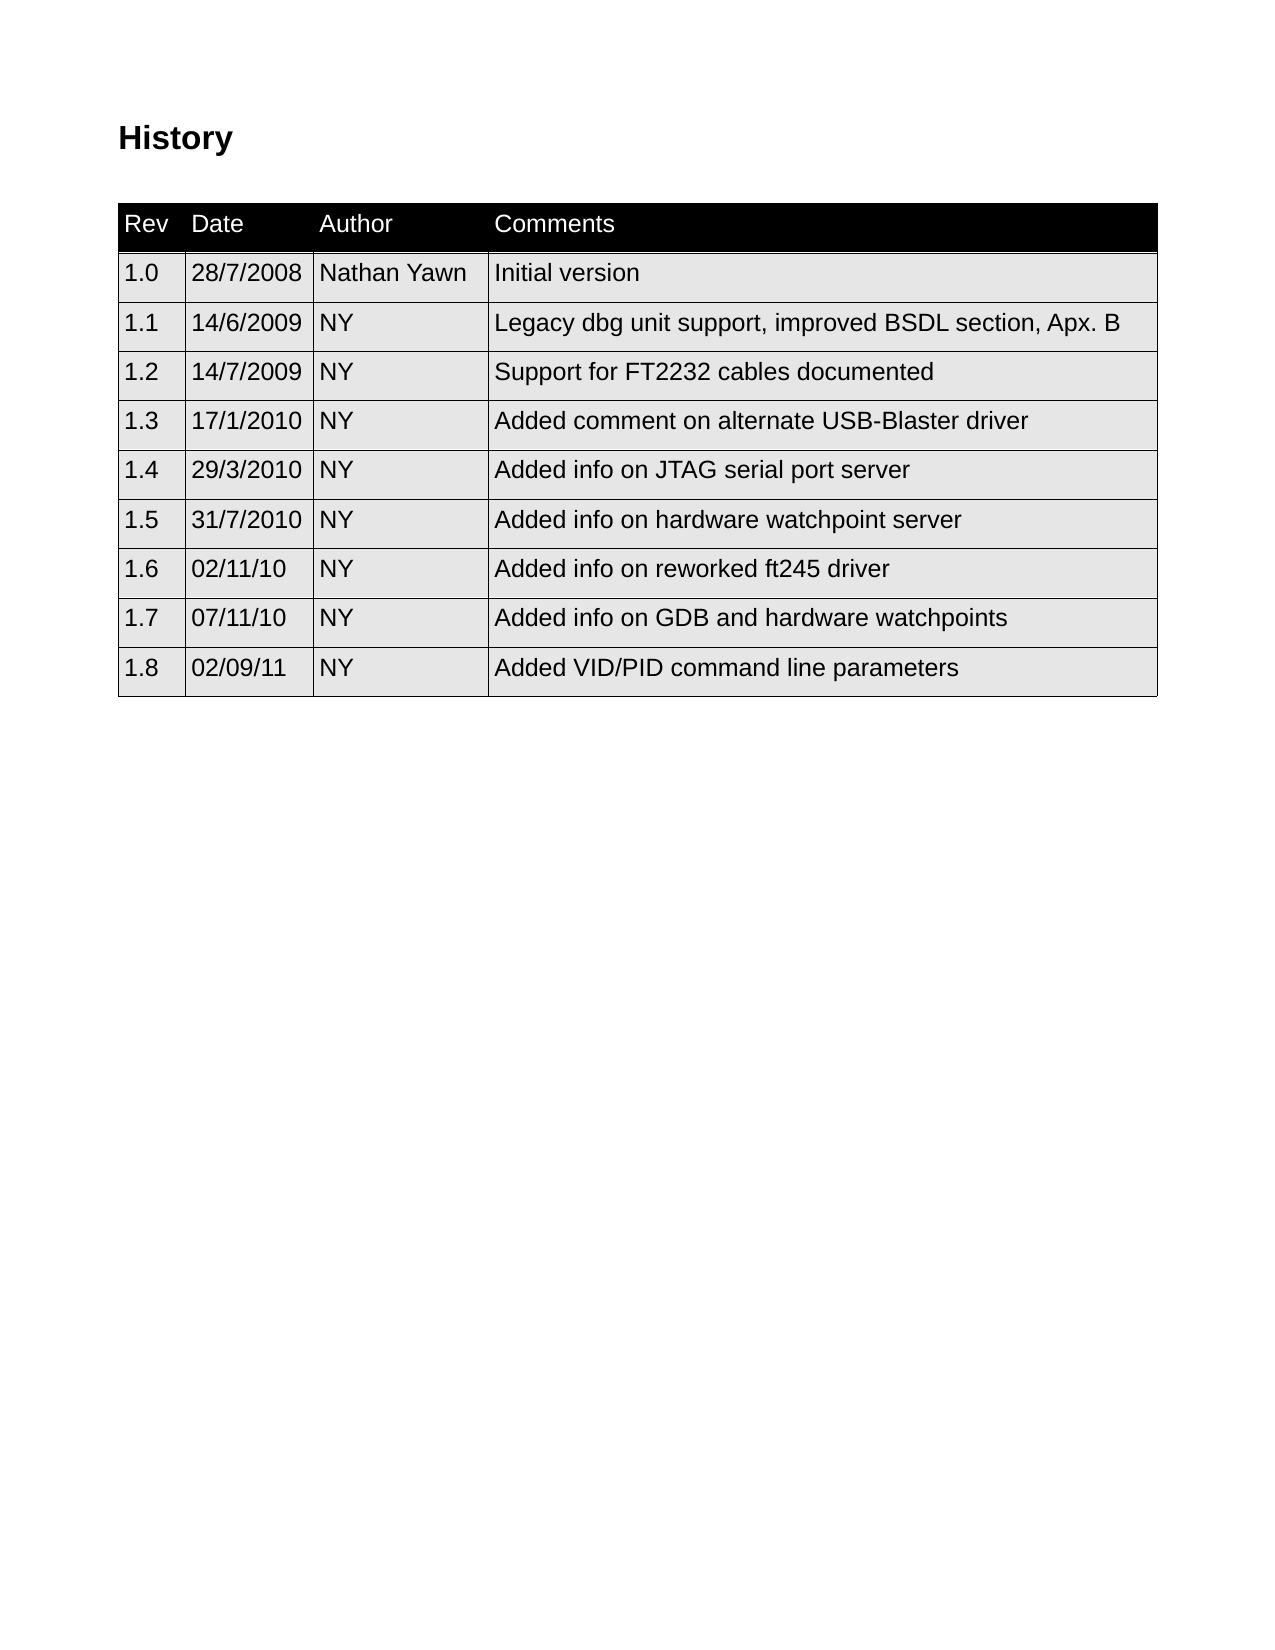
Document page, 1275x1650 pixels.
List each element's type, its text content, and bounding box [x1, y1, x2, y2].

table_header Rev [119, 204, 185, 252]
table_cell Support for FT2232 cables documented [489, 352, 1157, 400]
table_cell 31/7/2010 [186, 500, 313, 548]
table_cell Initial version [489, 254, 1157, 302]
table_cell NY [314, 401, 488, 449]
table_cell NY [314, 648, 488, 696]
table_cell 1.1 [119, 303, 185, 351]
table_cell Added info on GDB and hardware watchpoints [489, 599, 1157, 647]
table_cell Added comment on alternate USB-Blaster driver [489, 401, 1157, 449]
table_cell 14/7/2009 [186, 352, 313, 400]
table_cell 1.5 [119, 500, 185, 548]
table_cell Added VID/PID command line parameters [489, 648, 1157, 696]
table_cell 1.7 [119, 599, 185, 647]
table_cell 1.2 [119, 352, 185, 400]
table_cell Added info on hardware watchpoint server [489, 500, 1157, 548]
table_cell 1.3 [119, 401, 185, 449]
table_cell NY [314, 451, 488, 499]
table_cell NY [314, 549, 488, 597]
table_cell Nathan Yawn [314, 254, 488, 302]
table_header Comments [489, 204, 1157, 252]
table_cell NY [314, 352, 488, 400]
table_cell 07/11/10 [186, 599, 313, 647]
table_cell NY [314, 303, 488, 351]
text History [118, 118, 1157, 157]
table_header Date [186, 204, 313, 252]
table_cell 02/11/10 [186, 549, 313, 597]
table_cell 1.4 [119, 451, 185, 499]
table_cell Added info on reworked ft245 driver [489, 549, 1157, 597]
table_cell NY [314, 500, 488, 548]
table_cell 28/7/2008 [186, 254, 313, 302]
table_cell Legacy dbg unit support, improved BSDL section, Apx. B [489, 303, 1157, 351]
table_cell Added info on JTAG serial port server [489, 451, 1157, 499]
table_cell 1.0 [119, 254, 185, 302]
table_cell 29/3/2010 [186, 451, 313, 499]
table_cell 1.6 [119, 549, 185, 597]
table_cell 1.8 [119, 648, 185, 696]
table_cell NY [314, 599, 488, 647]
table_cell 02/09/11 [186, 648, 313, 696]
table_header Author [314, 204, 488, 252]
table_cell 14/6/2009 [186, 303, 313, 351]
table_cell 17/1/2010 [186, 401, 313, 449]
